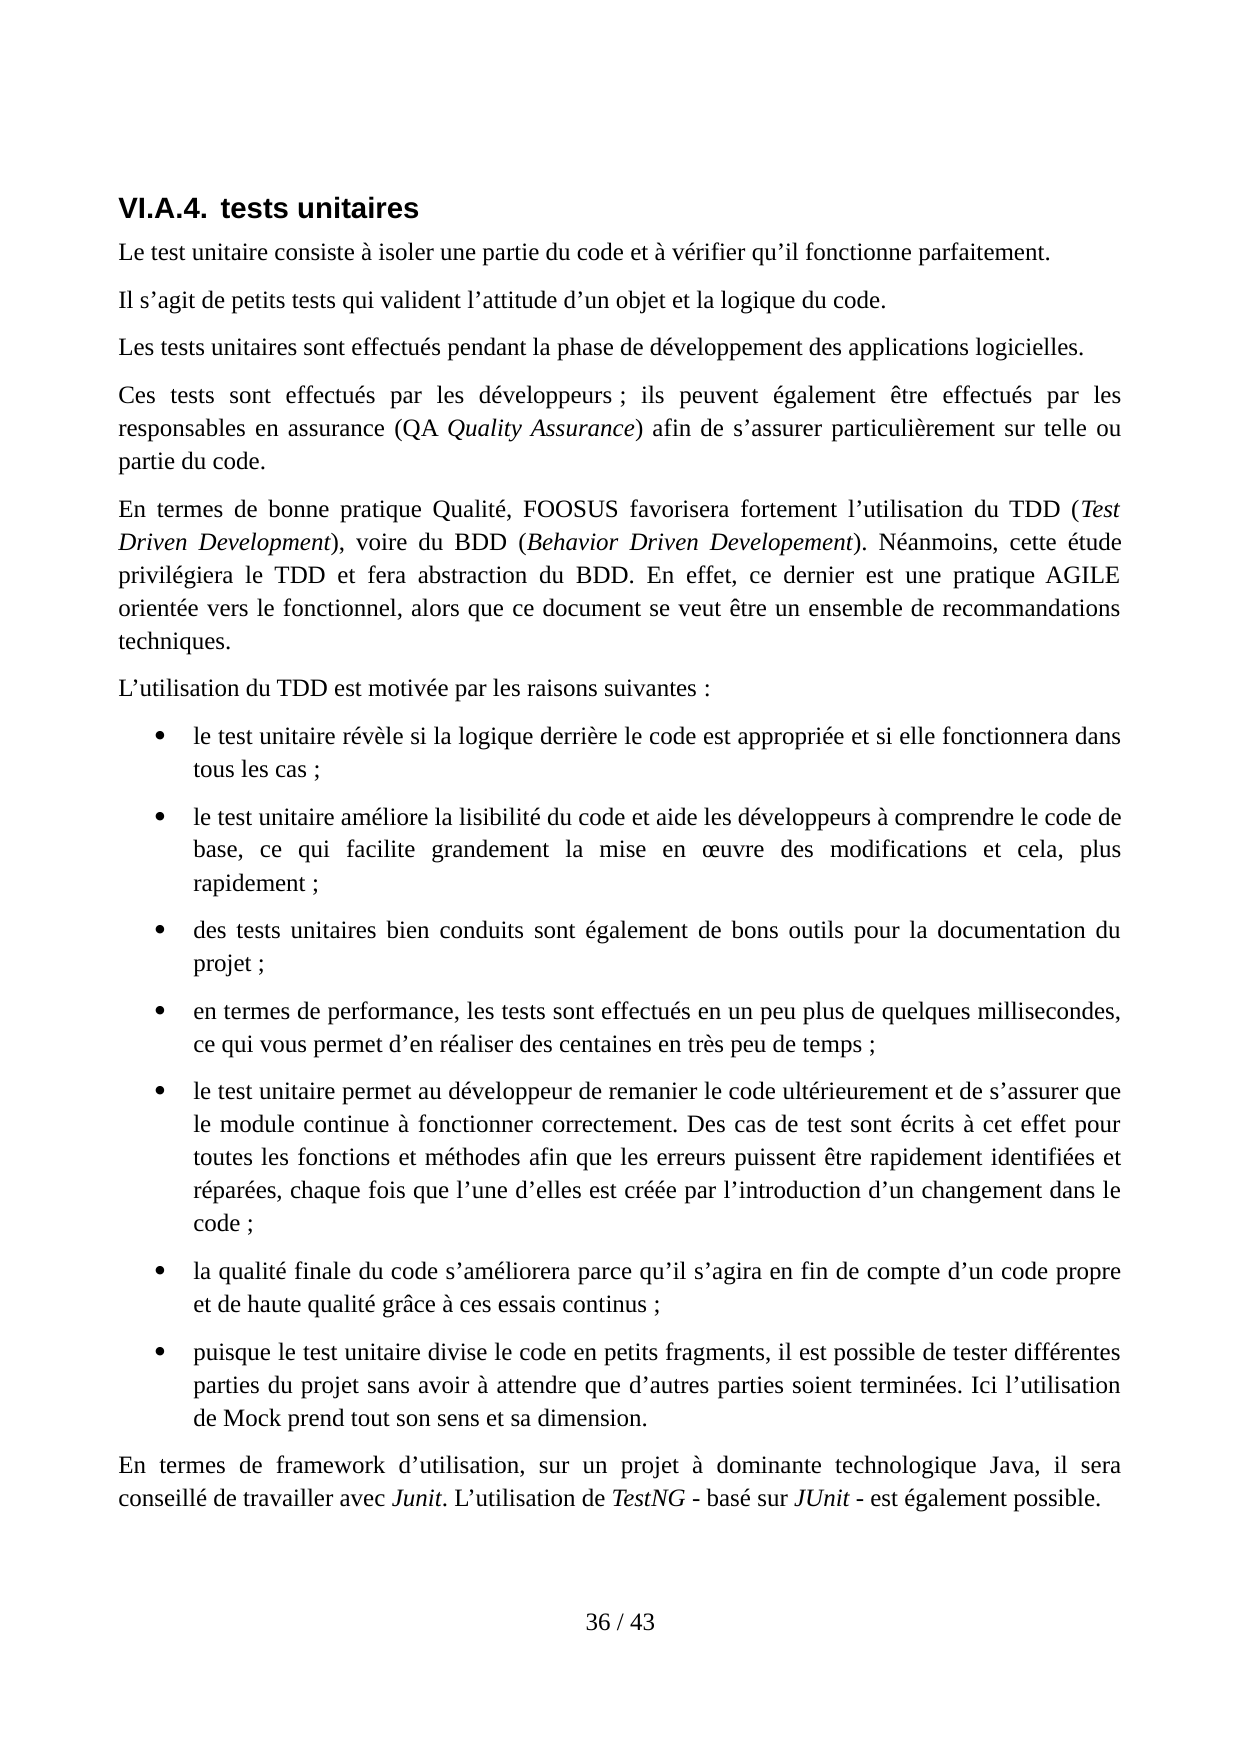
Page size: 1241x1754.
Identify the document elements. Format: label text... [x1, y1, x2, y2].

list des tests unitaires bien conduits sont également de bons outils pour la documentation du projet ; [156, 915, 1122, 977]
text L’utilisation du TDD est motivée par les raisons suivantes : [118, 673, 1122, 702]
text Les tests unitaires sont effectués pendant la phase de développement des applications logicielles. [118, 332, 1122, 361]
text Le test unitaire consiste à isoler une partie du code et à vérifier qu’il fonctionne parfaitement. [118, 237, 1122, 266]
subtitle tests unitaires [118, 191, 1122, 225]
text Il s’agit de petits tests qui valident l’attitude d’un objet et la logique du code. [118, 285, 1122, 313]
text En termes de framework d’utilisation, sur un projet à dominante technologique Java, il sera conseillé de travailler avec Junit. L’utilisation de TestNG - basé sur JUnit - est également possible. [118, 1450, 1122, 1512]
list le test unitaire permet au développeur de remanier le code ultérieurement et de s’assurer que le module continue à fonctionner correctement. Des cas de test sont écrits à cet effet pour toutes les fonctions et méthodes afin que les erreurs puissent être rapidement identifiées et réparées, chaque fois que l’une d’elles est créée par l’introduction d’un changement dans le code ; [156, 1076, 1122, 1237]
list puisque le test unitaire divise le code en petits fragments, il est possible de tester différentes parties du projet sans avoir à attendre que d’autres parties soient terminées. Ici l’utilisation de Mock prend tout son sens et sa dimension. [156, 1337, 1122, 1432]
list le test unitaire améliore la lisibilité du code et aide les développeurs à comprendre le code de base, ce qui facilite grandement la mise en œuvre des modifications et cela, plus rapidement ; [156, 802, 1122, 896]
list la qualité finale du code s’améliorera parce qu’il s’agira en fin de compte d’un code propre et de haute qualité grâce à ces essais continus ; [156, 1256, 1122, 1318]
text Ces tests sont effectués par les développeurs ; ils peuvent également être effectués par les responsables en assurance (QA Quality Assurance) afin de s’assurer particulièrement sur telle ou partie du code. [118, 380, 1122, 475]
list en termes de performance, les tests sont effectués en un peu plus de quelques millisecondes, ce qui vous permet d’en réaliser des centaines en très peu de temps ; [156, 996, 1122, 1058]
text En termes de bonne pratique Qualité, FOOSUS favorisera fortement l’utilisation du TDD (Test Driven Development), voire du BDD (Behavior Driven Developement). Néanmoins, cette étude privilégiera le TDD et fera abstraction du BDD. En effet, ce dernier est une pratique AGILE orientée vers le fonctionnel, alors que ce document se veut être un ensemble de recommandations techniques. [118, 494, 1122, 654]
list le test unitaire révèle si la logique derrière le code est appropriée et si elle fonctionnera dans tous les cas ; [156, 721, 1122, 783]
